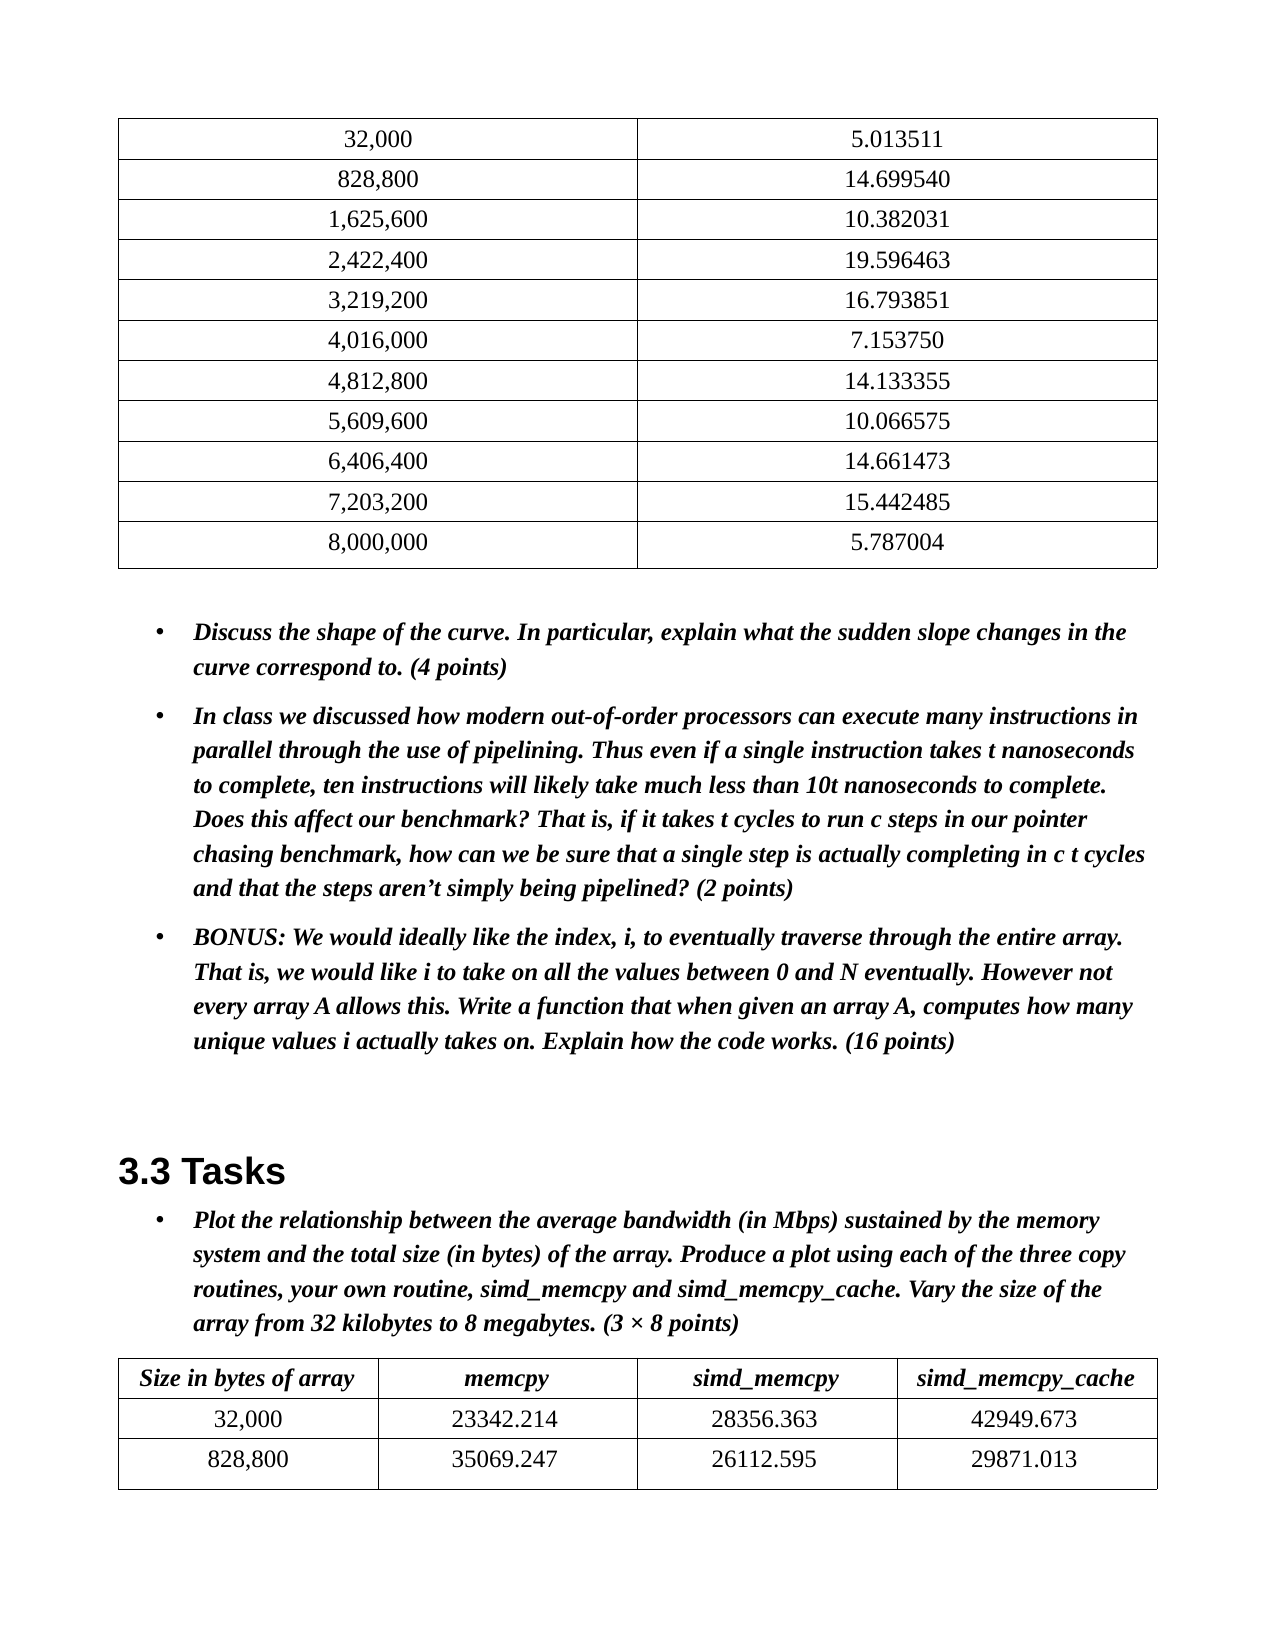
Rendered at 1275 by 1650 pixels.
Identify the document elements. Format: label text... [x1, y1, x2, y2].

table_cell 828,800 [119, 1439, 378, 1489]
table_cell 7.153750 [638, 321, 1157, 360]
list BONUS: We would ideally like the index, i, to eventually traverse through the entire array. That is, we would like i to take on all the values between 0 and N eventually. However not every array A allows this. Write a function that when given an array A, computes how many unique values i actually takes on. Explain how the code works. (16 points) [156, 922, 1157, 1054]
table_cell 35069.247 [379, 1439, 637, 1489]
table_header memcpy [379, 1359, 637, 1398]
table_cell 14.133355 [638, 361, 1157, 400]
list In class we discussed how modern out-of-order processors can execute many instructions in parallel through the use of pipelining. Thus even if a single instruction takes t nanoseconds to complete, ten instructions will likely take much less than 10t nanoseconds to complete. Does this affect our benchmark? That is, if it takes t cycles to run c steps in our pointer chasing benchmark, how can we be sure that a single step is actually completing in c t cycles and that the steps aren’t simply being pipelined? (2 points) [156, 701, 1157, 902]
table_cell 2,422,400 [119, 240, 637, 279]
table_cell 23342.214 [379, 1399, 637, 1438]
table_cell 16.793851 [638, 280, 1157, 320]
table_cell 10.066575 [638, 401, 1157, 441]
table_header simd_memcpy_cache [898, 1359, 1157, 1398]
table_cell 5,609,600 [119, 401, 637, 441]
table_cell 32,000 [119, 119, 637, 158]
table_header simd_memcpy [638, 1359, 897, 1398]
table_cell 7,203,200 [119, 482, 637, 521]
table_cell 3,219,200 [119, 280, 637, 320]
table_cell 4,016,000 [119, 321, 637, 360]
list Discuss the shape of the curve. In particular, explain what the sudden slope changes in the curve correspond to. (4 points) [156, 617, 1157, 681]
table_cell 26112.595 [638, 1439, 897, 1489]
subtitle 3.3 Tasks [118, 1149, 1157, 1192]
table_cell 8,000,000 [119, 522, 637, 568]
table_cell 1,625,600 [119, 200, 637, 239]
table_cell 4,812,800 [119, 361, 637, 400]
table_cell 5.013511 [638, 119, 1157, 158]
table_cell 32,000 [119, 1399, 378, 1438]
table_cell 14.661473 [638, 442, 1157, 481]
table_cell 10.382031 [638, 200, 1157, 239]
table_cell 42949.673 [898, 1399, 1157, 1438]
table_cell 5.787004 [638, 522, 1157, 568]
table_cell 15.442485 [638, 482, 1157, 521]
table_cell 6,406,400 [119, 442, 637, 481]
list Plot the relationship between the average bandwidth (in Mbps) sustained by the memory system and the total size (in bytes) of the array. Produce a plot using each of the three copy routines, your own routine, simd_memcpy and simd_memcpy_cache. Vary the size of the array from 32 kilobytes to 8 megabytes. (3 × 8 points) [156, 1205, 1157, 1337]
table_cell 28356.363 [638, 1399, 897, 1438]
table_header Size in bytes of array [119, 1359, 378, 1398]
table_cell 19.596463 [638, 240, 1157, 279]
table_cell 14.699540 [638, 160, 1157, 199]
table_cell 828,800 [119, 160, 637, 199]
table_cell 29871.013 [898, 1439, 1157, 1489]
